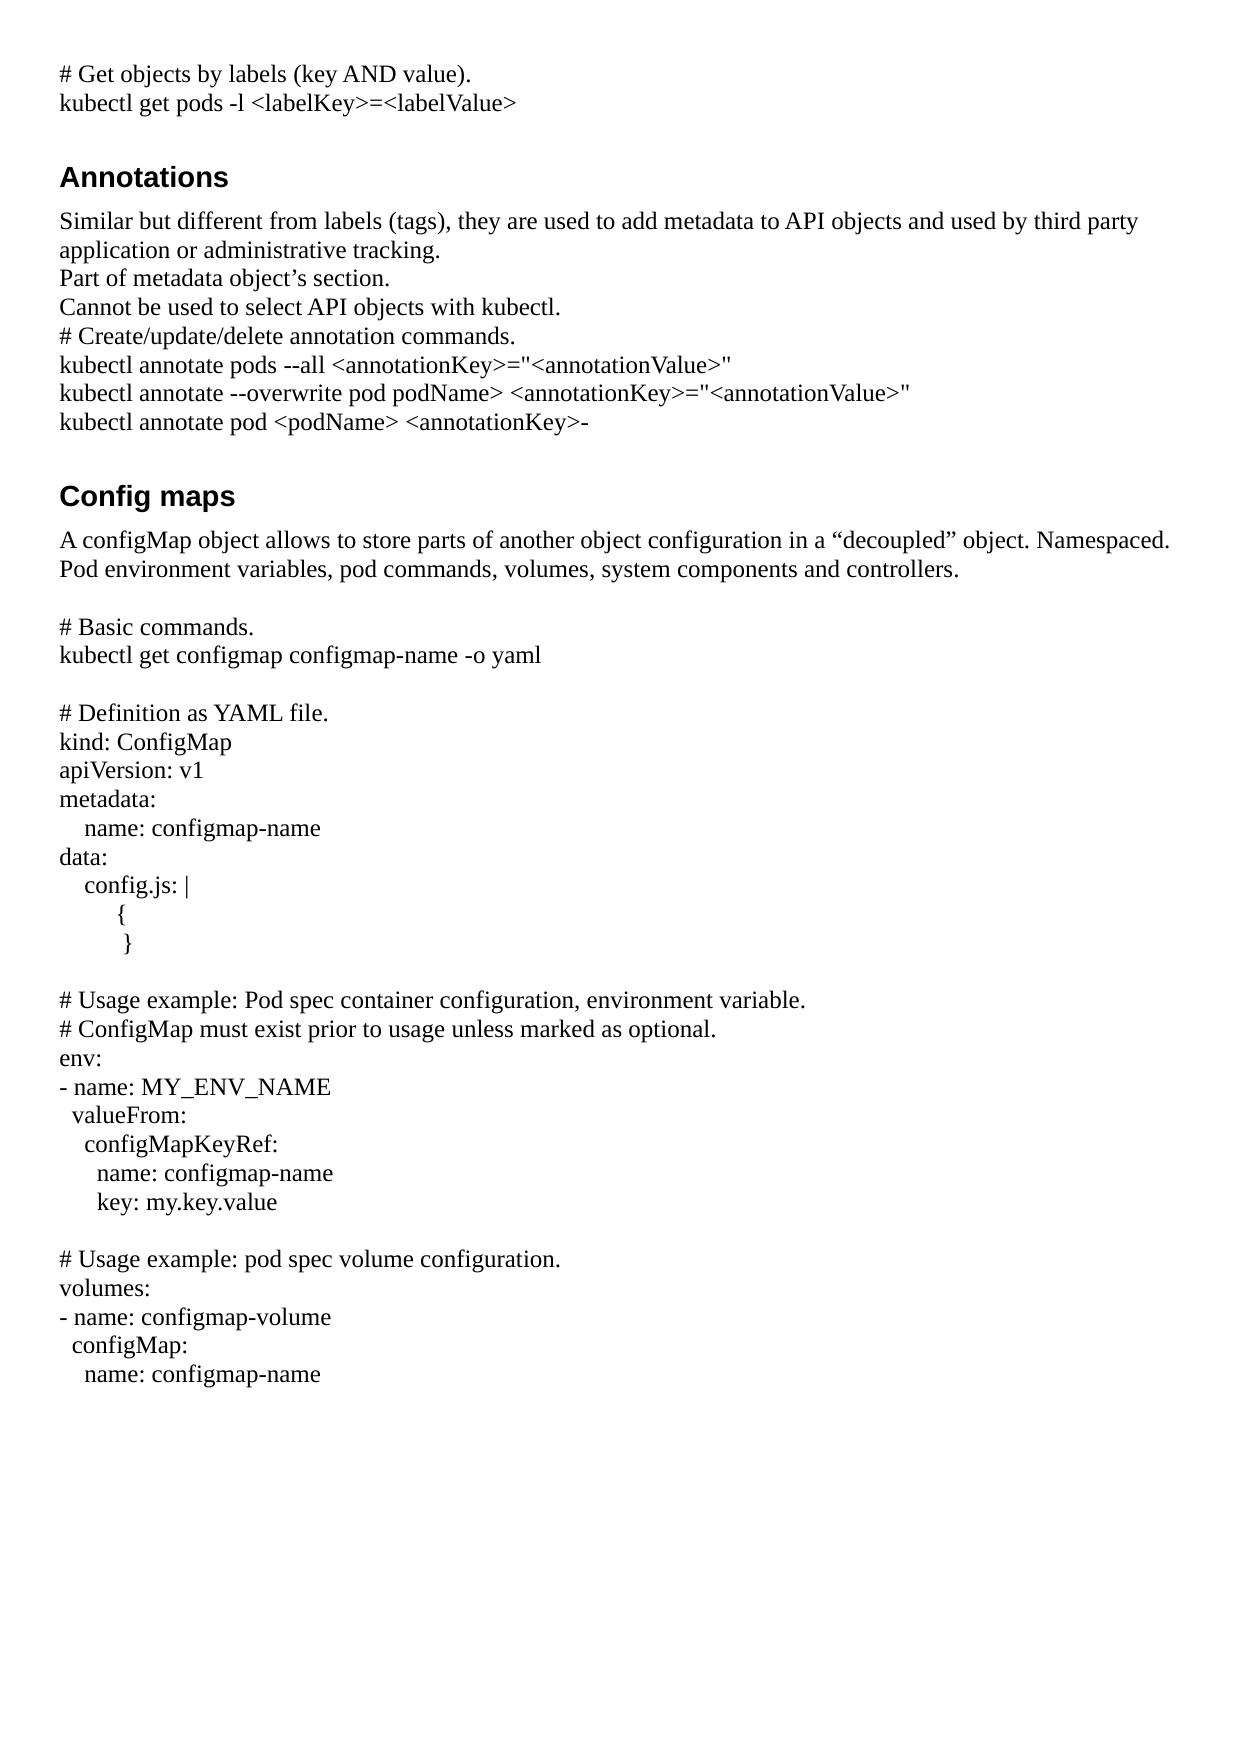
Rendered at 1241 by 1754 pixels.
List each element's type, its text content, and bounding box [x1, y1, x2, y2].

subtitle Config maps [59, 479, 1181, 513]
text apiVersion: v1 [59, 755, 1181, 784]
text config.js: | [59, 870, 1181, 899]
text kubectl annotate --overwrite pod podName> <annotationKey>="<annotationValue>" [59, 378, 1181, 407]
text data: [59, 842, 1181, 870]
text Similar but different from labels (tags), they are used to add metadata to API objects and used by third party application or administrative tracking. Part of metadata object’s section. [59, 206, 1181, 292]
text name: configmap-name [59, 813, 1181, 842]
text volumes: [59, 1273, 1181, 1302]
text # Definition as YAML file. [59, 698, 1181, 727]
text kind: ConfigMap [59, 727, 1181, 755]
text # ConfigMap must exist prior to usage unless marked as optional. [59, 1014, 1181, 1043]
text name: configmap-name [59, 1158, 1181, 1187]
text # Usage example: pod spec volume configuration. [59, 1244, 1181, 1273]
subtitle Annotations [59, 160, 1181, 193]
text Pod environment variables, pod commands, volumes, system components and controllers. [59, 554, 1181, 583]
text key: my.key.value [59, 1187, 1181, 1215]
text } [59, 928, 1181, 957]
text # Usage example: Pod spec container configuration, environment variable. [59, 985, 1181, 1014]
text kubectl annotate pods --all <annotationKey>="<annotationValue>" [59, 350, 1181, 378]
text configMapKeyRef: [59, 1129, 1181, 1158]
text - name: configmap-volume [59, 1302, 1181, 1330]
text configMap: [59, 1330, 1181, 1359]
text name: configmap-name [59, 1359, 1181, 1388]
text metadata: [59, 784, 1181, 813]
text kubectl get pods -l <labelKey>=<labelValue> [59, 88, 1181, 117]
text # Get objects by labels (key AND value). [59, 59, 1181, 88]
text Cannot be used to select API objects with kubectl. [59, 292, 1181, 321]
text # Create/update/delete annotation commands. [59, 321, 1181, 350]
text - name: MY_ENV_NAME [59, 1072, 1181, 1100]
text valueFrom: [59, 1100, 1181, 1129]
text kubectl annotate pod <podName> <annotationKey>- [59, 407, 1181, 436]
text # Basic commands. [59, 612, 1181, 640]
text { [59, 899, 1181, 928]
text kubectl get configmap configmap-name -o yaml [59, 640, 1181, 669]
text A configMap object allows to store parts of another object configuration in a “decoupled” object. Namespaced. [59, 525, 1181, 554]
text env: [59, 1043, 1181, 1072]
